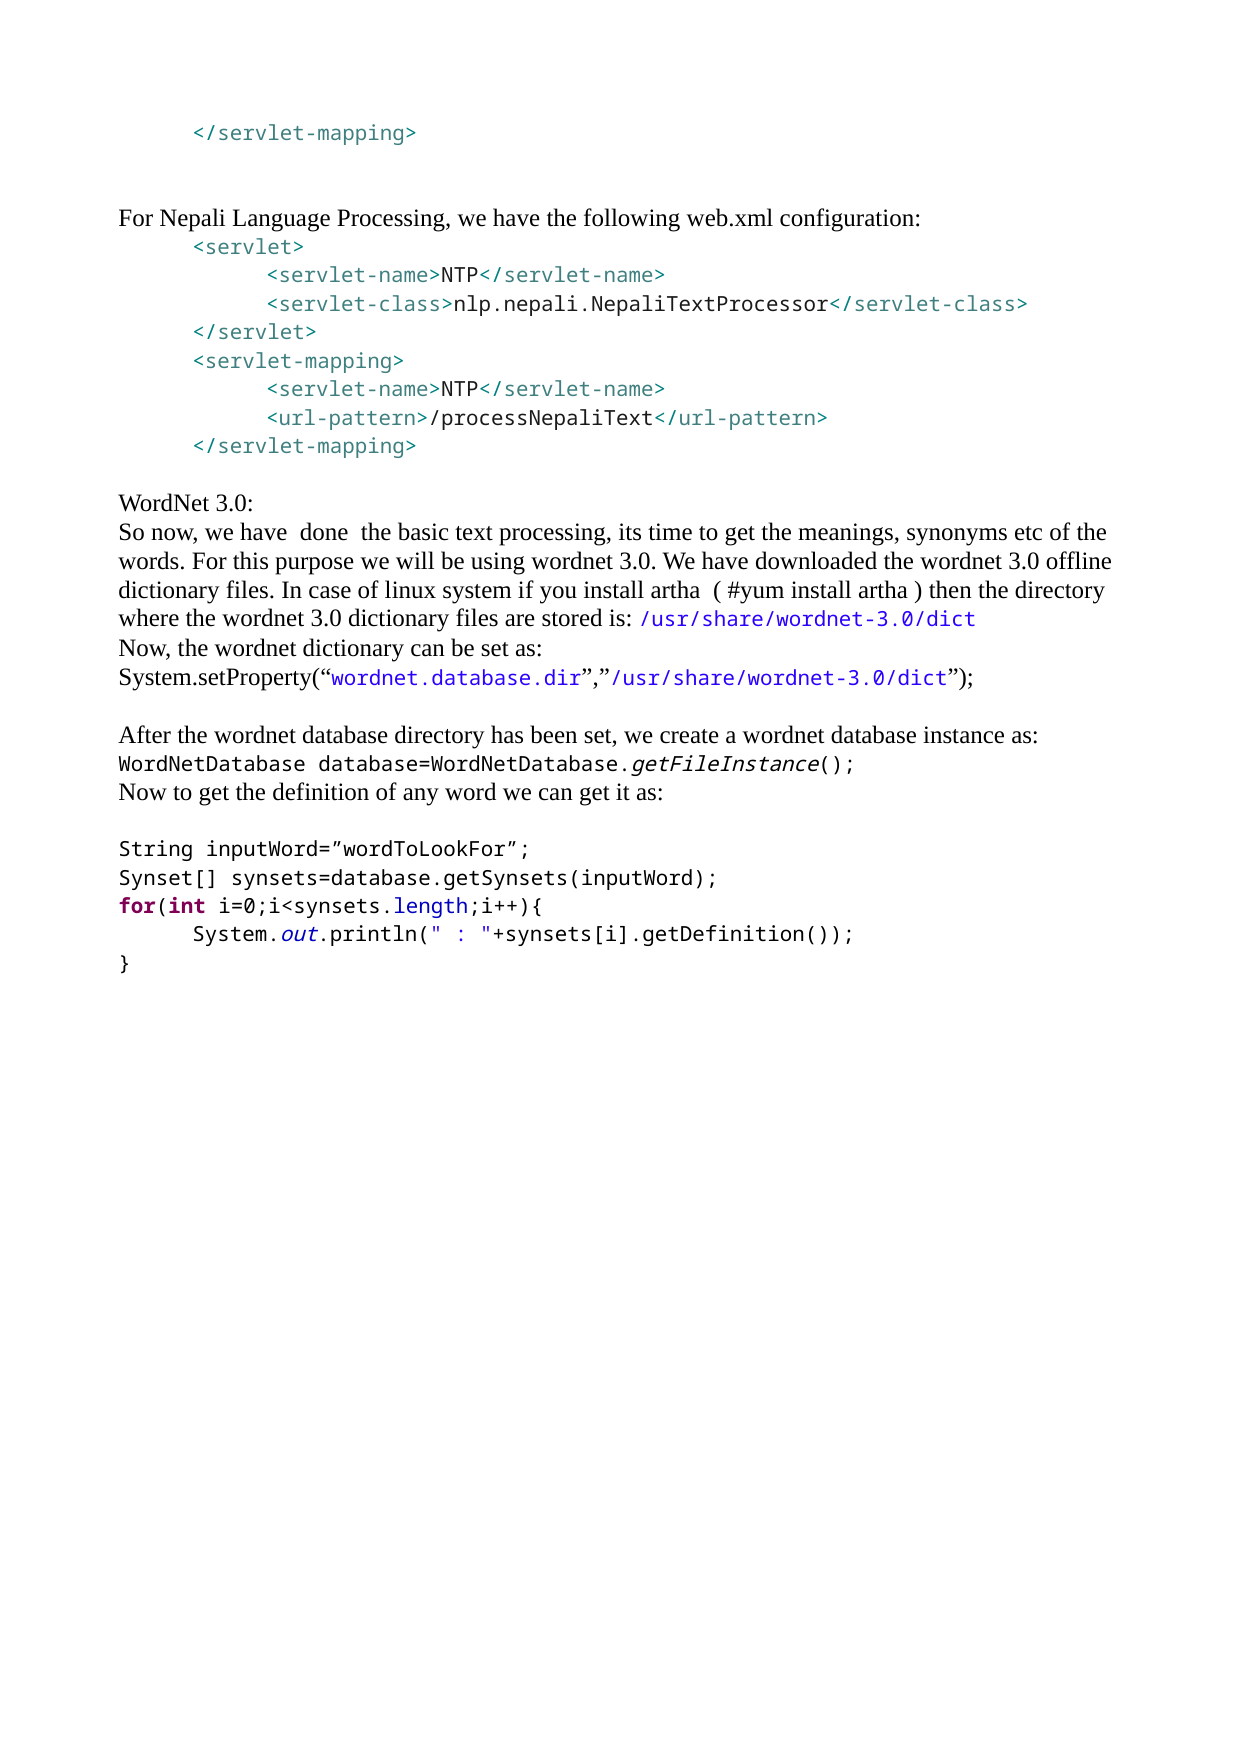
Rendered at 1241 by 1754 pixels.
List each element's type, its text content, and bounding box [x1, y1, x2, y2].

text System.setProperty(“wordnet.database.dir”,”/usr/share/wordnet-3.0/dict”); [118, 662, 1122, 691]
text WordNet 3.0: [118, 488, 1122, 517]
text <servlet-mapping> [118, 346, 1122, 374]
text <servlet> [118, 232, 1122, 261]
text Synset[] synsets=database.getSynsets(inputWord); [118, 863, 1122, 891]
text <url-pattern>/processNepaliText</url-pattern> [118, 403, 1122, 431]
text </servlet> [118, 317, 1122, 346]
text After the wordnet database directory has been set, we create a wordnet database instance as: [118, 720, 1122, 749]
text So now, we have done the basic text processing, its time to get the meanings, synonyms etc of the words. For this purpose we will be using wordnet 3.0. We have downloaded the wordnet 3.0 offline dictionary files. In case of linux system if you install artha ( #yum install artha ) then the directory where the wordnet 3.0 dictionary files are stored is: /usr/share/wordnet-3.0/dict [118, 517, 1122, 633]
text String inputWord=”wordToLookFor”; [118, 834, 1122, 863]
text </servlet-mapping> [118, 118, 1122, 147]
text System.out.println(" : "+synsets[i].getDefinition()); [118, 919, 1122, 948]
text </servlet-mapping> [118, 431, 1122, 460]
text For Nepali Language Processing, we have the following web.xml configuration: [118, 203, 1122, 232]
text Now to get the definition of any word we can get it as: [118, 777, 1122, 806]
text for(int i=0;i<synsets.length;i++){ [118, 891, 1122, 919]
text } [118, 948, 1122, 976]
text WordNetDatabase database=WordNetDatabase.getFileInstance(); [118, 749, 1122, 777]
text <servlet-name>NTP</servlet-name> [118, 261, 1122, 289]
text <servlet-class>nlp.nepali.NepaliTextProcessor</servlet-class> [118, 289, 1122, 317]
text Now, the wordnet dictionary can be set as: [118, 633, 1122, 662]
text <servlet-name>NTP</servlet-name> [118, 374, 1122, 403]
